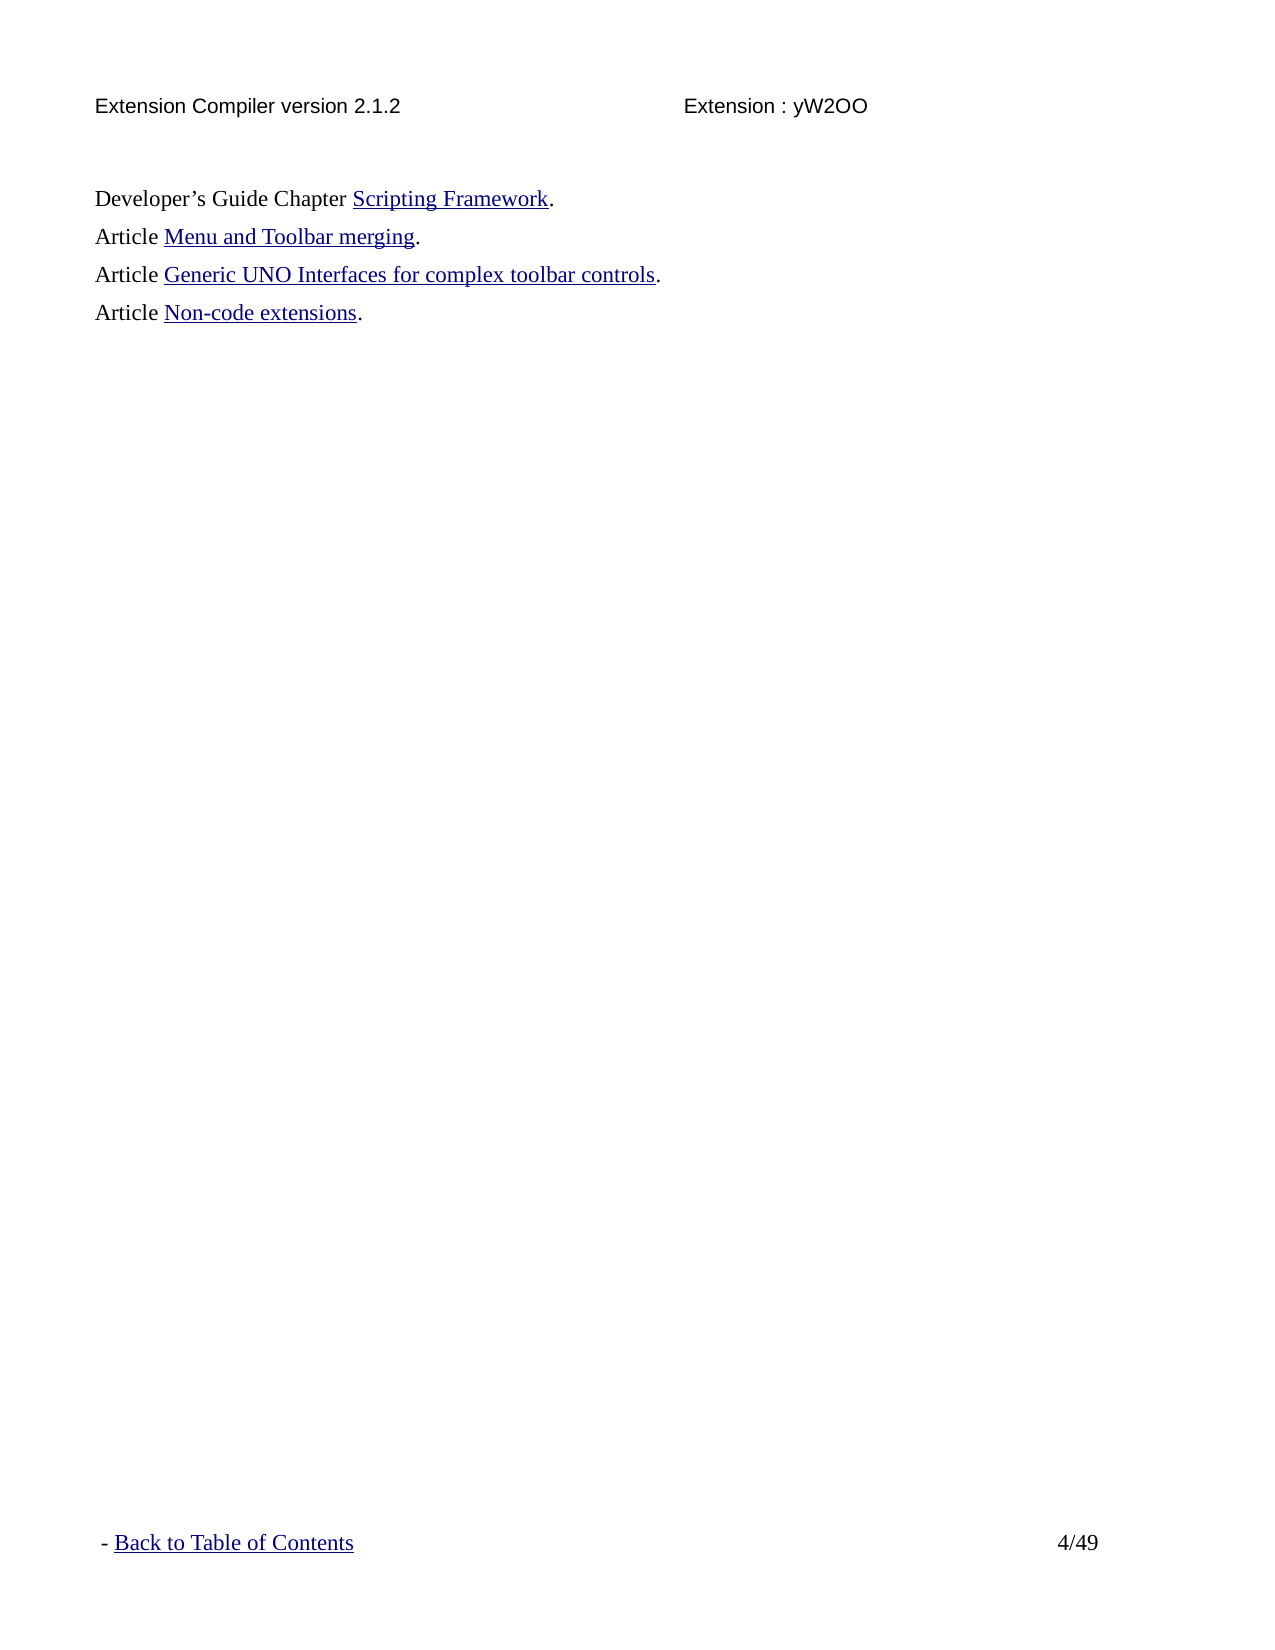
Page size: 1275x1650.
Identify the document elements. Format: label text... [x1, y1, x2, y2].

text Article Menu and Toolbar merging. [94, 223, 1181, 249]
text Developer’s Guide Chapter Scripting Framework. [94, 186, 1181, 211]
text Article Non-code extensions. [94, 299, 1181, 325]
text Article Generic UNO Interfaces for complex toolbar controls. [94, 262, 1181, 287]
